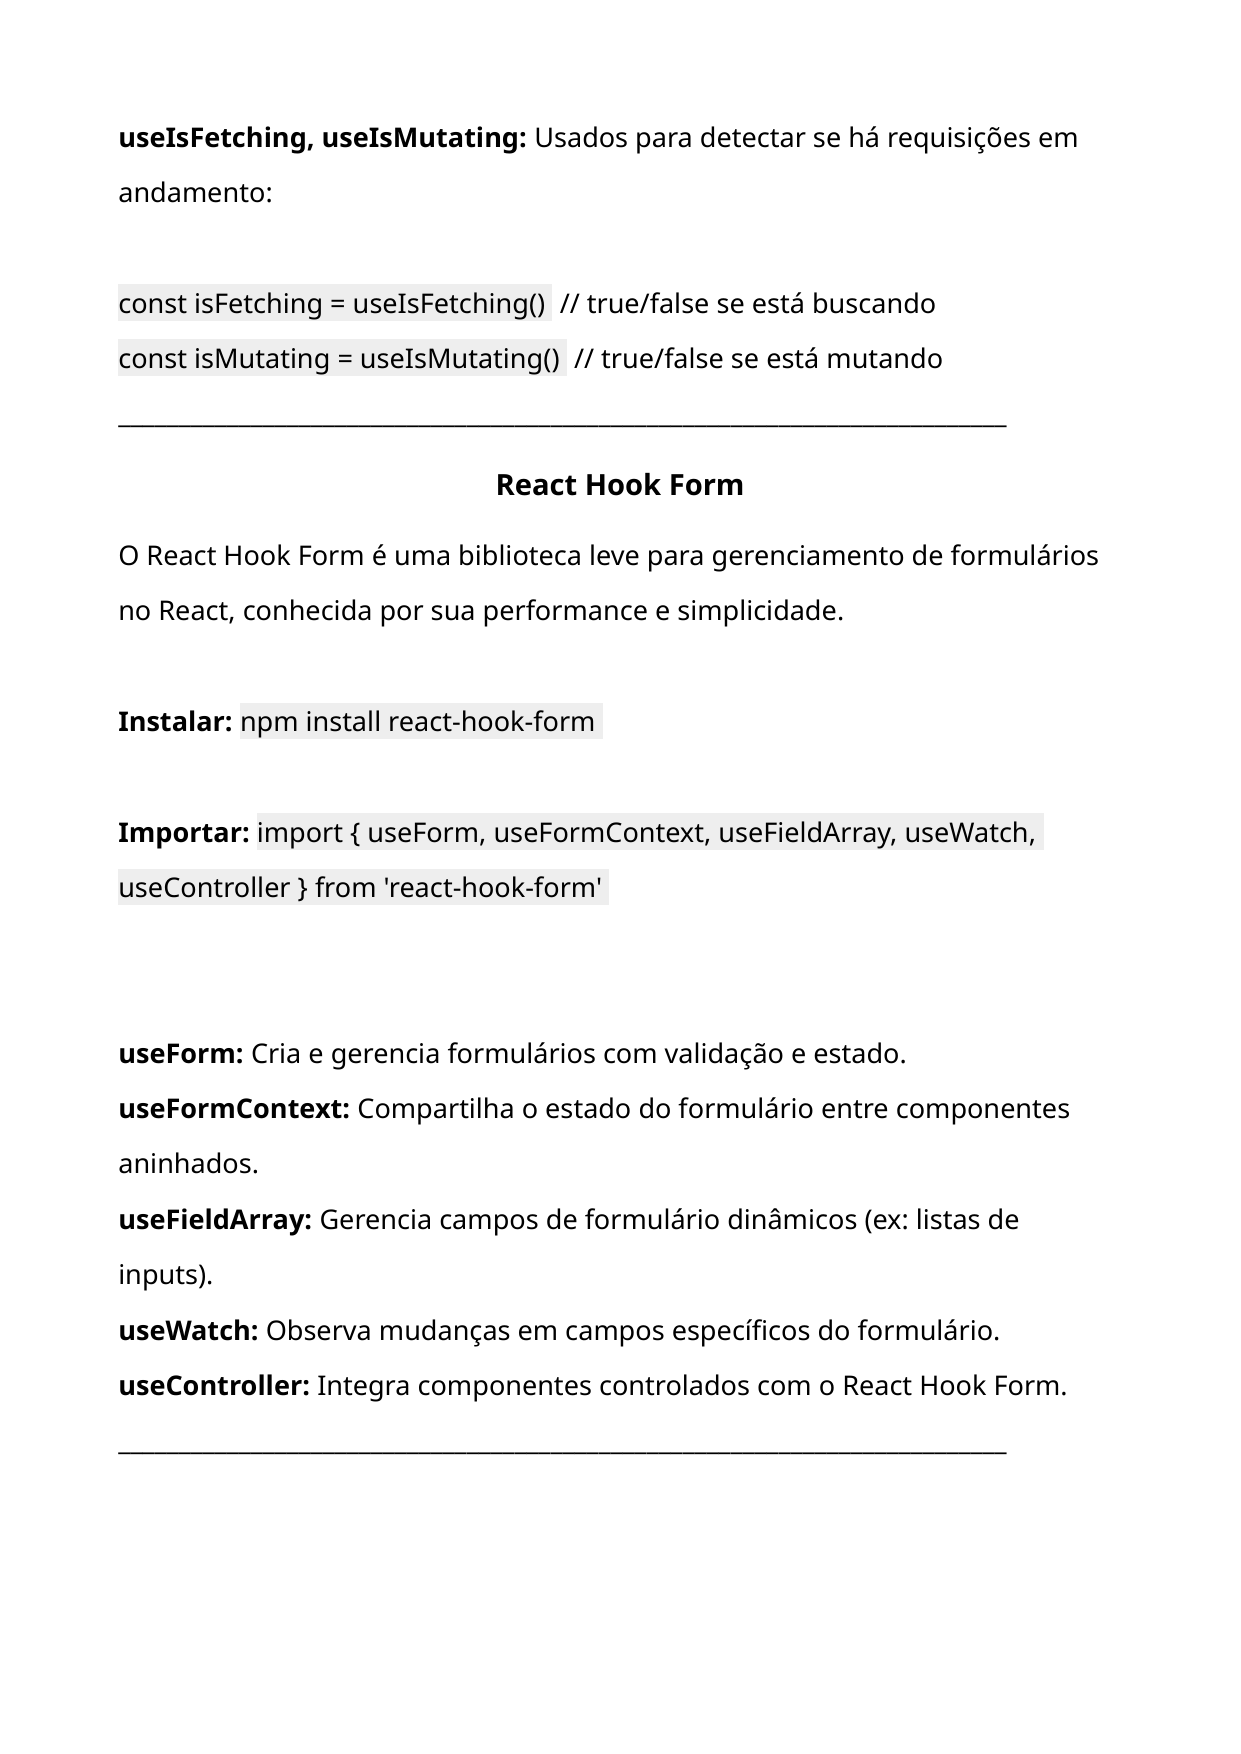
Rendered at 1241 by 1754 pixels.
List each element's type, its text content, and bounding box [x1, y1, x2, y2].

text __________________________________________________________________________ [118, 395, 1122, 432]
text __________________________________________________________________________ [118, 1422, 1122, 1458]
text O React Hook Form é uma biblioteca leve para gerenciamento de formulários no React, conhecida por sua performance e simplicidade. [118, 537, 1122, 629]
text const isMutating = useIsMutating() // true/false se está mutando [118, 339, 1122, 376]
subtitle React Hook Form [118, 464, 1122, 504]
text Instalar: npm install react-hook-form [118, 702, 1122, 739]
text useIsFetching, useIsMutating: Usados para detectar se há requisições em andamento: [118, 118, 1122, 210]
text Importar: import { useForm, useFormContext, useFieldArray, useWatch, useController } from 'react-hook-form' [118, 813, 1122, 905]
text useForm: Cria e gerencia formulários com validação e estado. useFormContext: Compartilha o estado do formulário entre componentes aninhados. useFieldArray: Gerencia campos de formulário dinâmicos (ex: listas de inputs). useWatch: Observa mudanças em campos específicos do formulário. useController: Integra componentes controlados com o React Hook Form. [118, 1034, 1122, 1403]
text const isFetching = useIsFetching() // true/false se está buscando [118, 284, 1122, 321]
